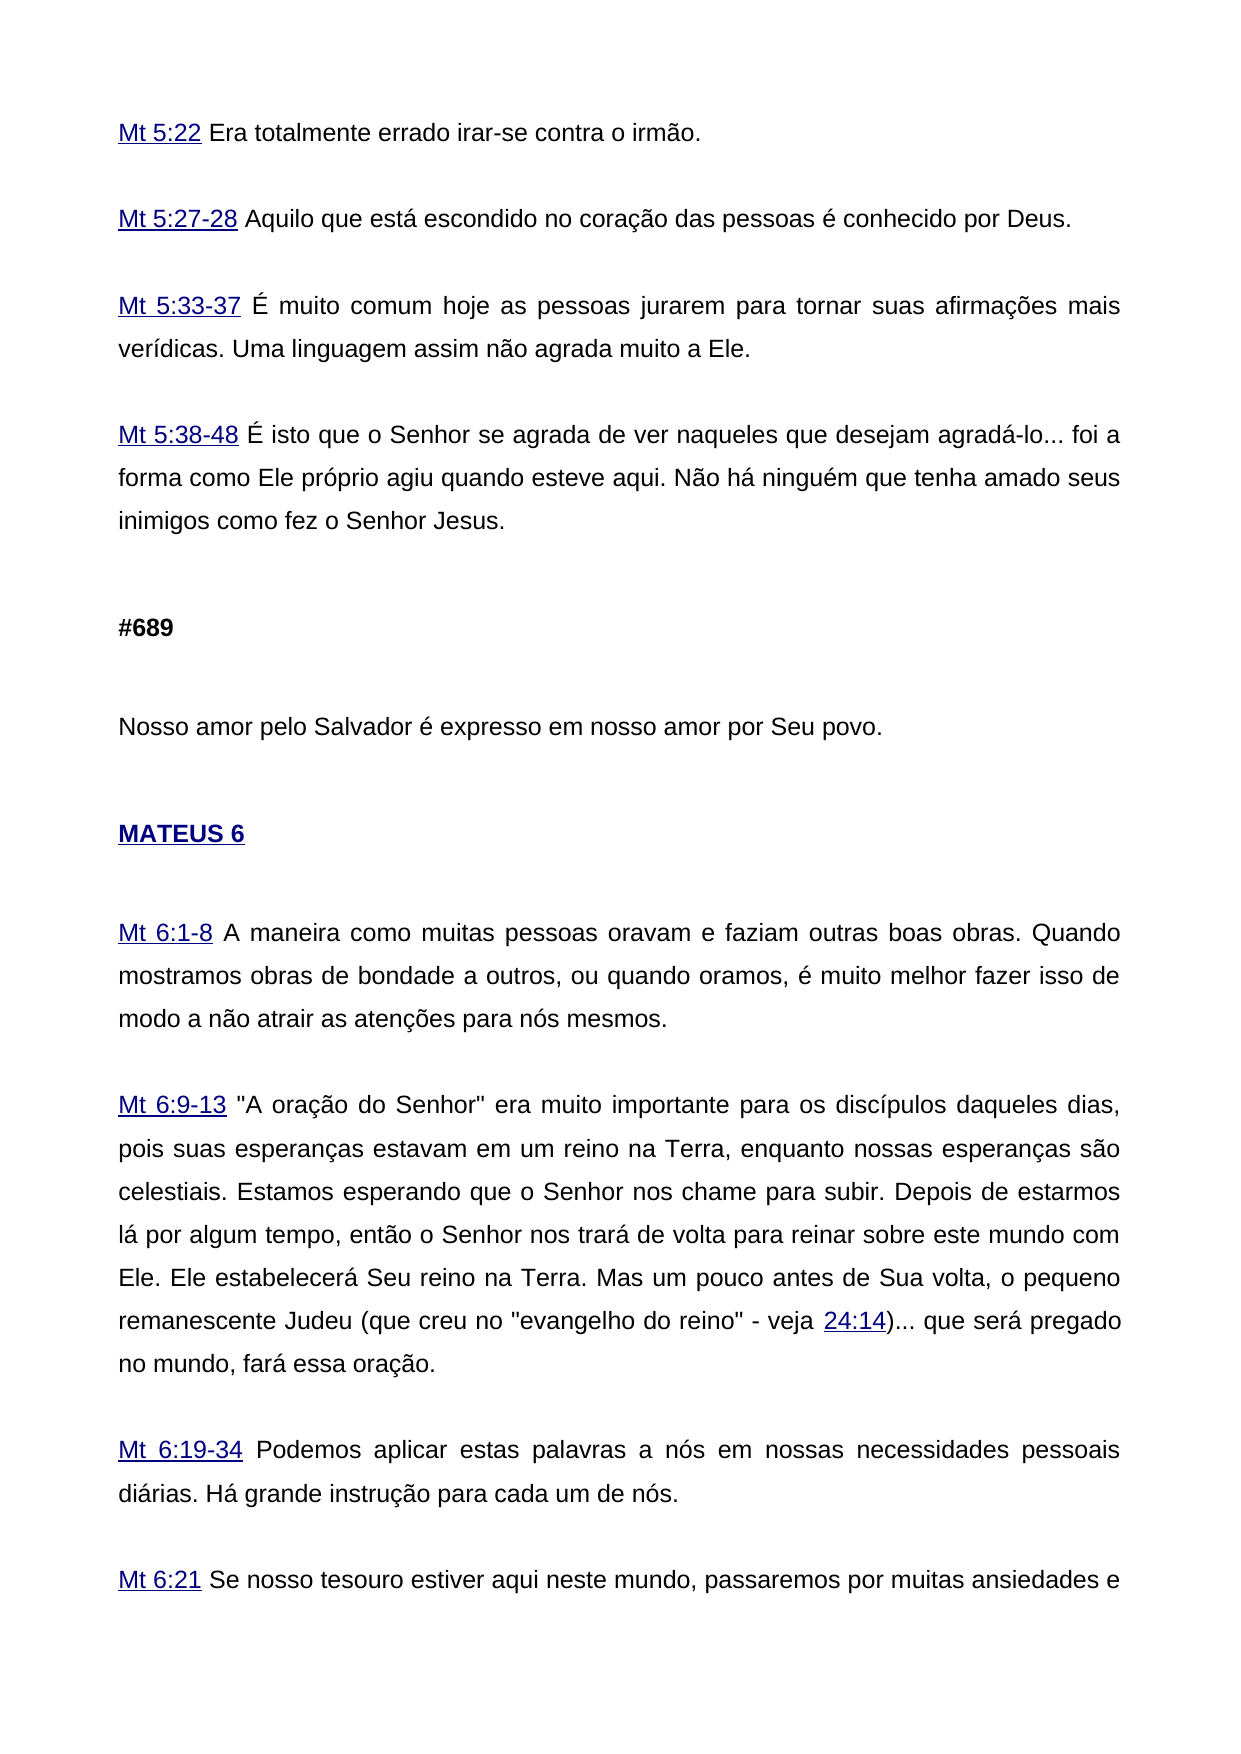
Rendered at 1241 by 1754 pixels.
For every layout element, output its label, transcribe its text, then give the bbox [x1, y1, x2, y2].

subtitle MATEUS 6 [118, 819, 1122, 848]
text Mt 6:9-13 "A oração do Senhor" era muito importante para os discípulos daqueles dias, pois suas esperanças estavam em um reino na Terra, enquanto nossas esperanças são celestiais. Estamos esperando que o Senhor nos chame para subir. Depois de estarmos lá por algum tempo, então o Senhor nos trará de volta para reinar sobre este mundo com Ele. Ele estabelecerá Seu reino na Terra. Mas um pouco antes de Sua volta, o pequeno remanescente Judeu (que creu no "evangelho do reino" - veja 24:14)... que será pregado no mundo, fará essa oração. [118, 1090, 1122, 1378]
text Mt 5:27-28 Aquilo que está escondido no coração das pessoas é conhecido por Deus. [118, 204, 1122, 233]
text Mt 6:1-8 A maneira como muitas pessoas oravam e faziam outras boas obras. Quando mostramos obras de bondade a outros, ou quando oramos, é muito melhor fazer isso de modo a não atrair as atenções para nós mesmos. [118, 918, 1122, 1033]
text Nosso amor pelo Salvador é expresso em nosso amor por Seu povo. [118, 712, 1122, 741]
text Mt 6:19-34 Podemos aplicar estas palavras a nós em nossas necessidades pessoais diárias. Há grande instrução para cada um de nós. [118, 1435, 1122, 1507]
text Mt 5:22 Era totalmente errado irar-se contra o irmão. [118, 118, 1122, 147]
subtitle #689 [118, 613, 1122, 642]
text Mt 6:21 Se nosso tesouro estiver aqui neste mundo, passaremos por muitas ansiedades e [118, 1565, 1122, 1593]
text Mt 5:33-37 É muito comum hoje as pessoas jurarem para tornar suas afirmações mais verídicas. Uma linguagem assim não agrada muito a Ele. [118, 291, 1122, 362]
text Mt 5:38-48 É isto que o Senhor se agrada de ver naqueles que desejam agradá-lo... foi a forma como Ele próprio agiu quando esteve aqui. Não há ninguém que tenha amado seus inimigos como fez o Senhor Jesus. [118, 420, 1122, 535]
